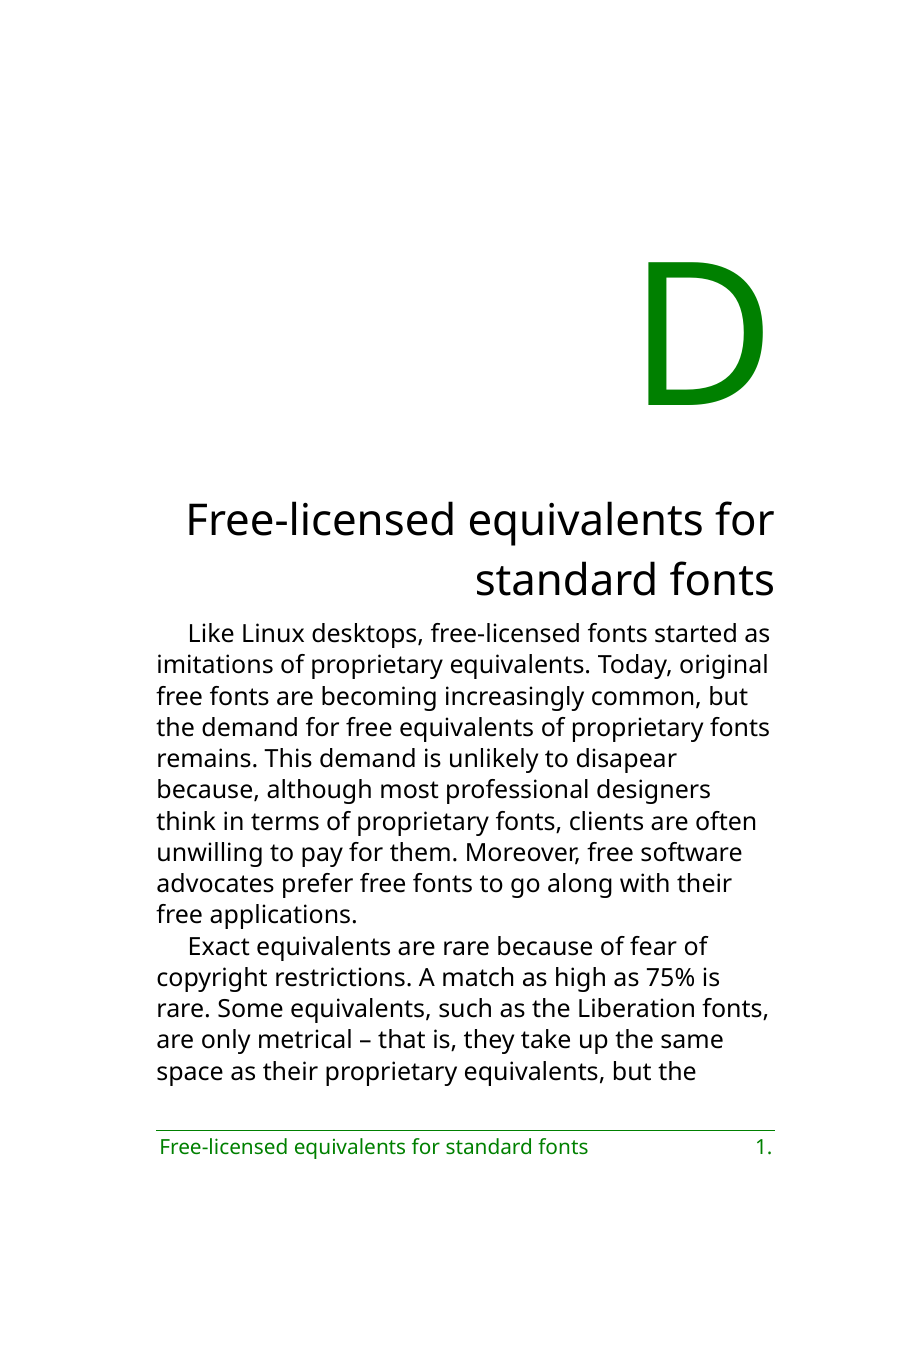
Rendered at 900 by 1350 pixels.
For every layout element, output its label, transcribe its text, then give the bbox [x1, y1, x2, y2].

subtitle Free-licensed equivalents for standard fonts [156, 489, 775, 608]
text D [156, 192, 775, 464]
text Exact equivalents are rare because of fear of copyright restrictions. A match as high as 75% is rare. Some equivalents, such as the Liberation fonts, are only metrical – that is, they take up the same space as their proprietary equivalents, but the [156, 930, 775, 1086]
text Like Linux desktops, free-licensed fonts started as imitations of proprietary equivalents. Today, original free fonts are becoming increasingly common, but the demand for free equivalents of proprietary fonts remains. This demand is unlikely to disapear because, although most professional designers think in terms of proprietary fonts, clients are often unwilling to pay for them. Moreover, free software advocates prefer free fonts to go along with their free applications. [156, 618, 775, 930]
